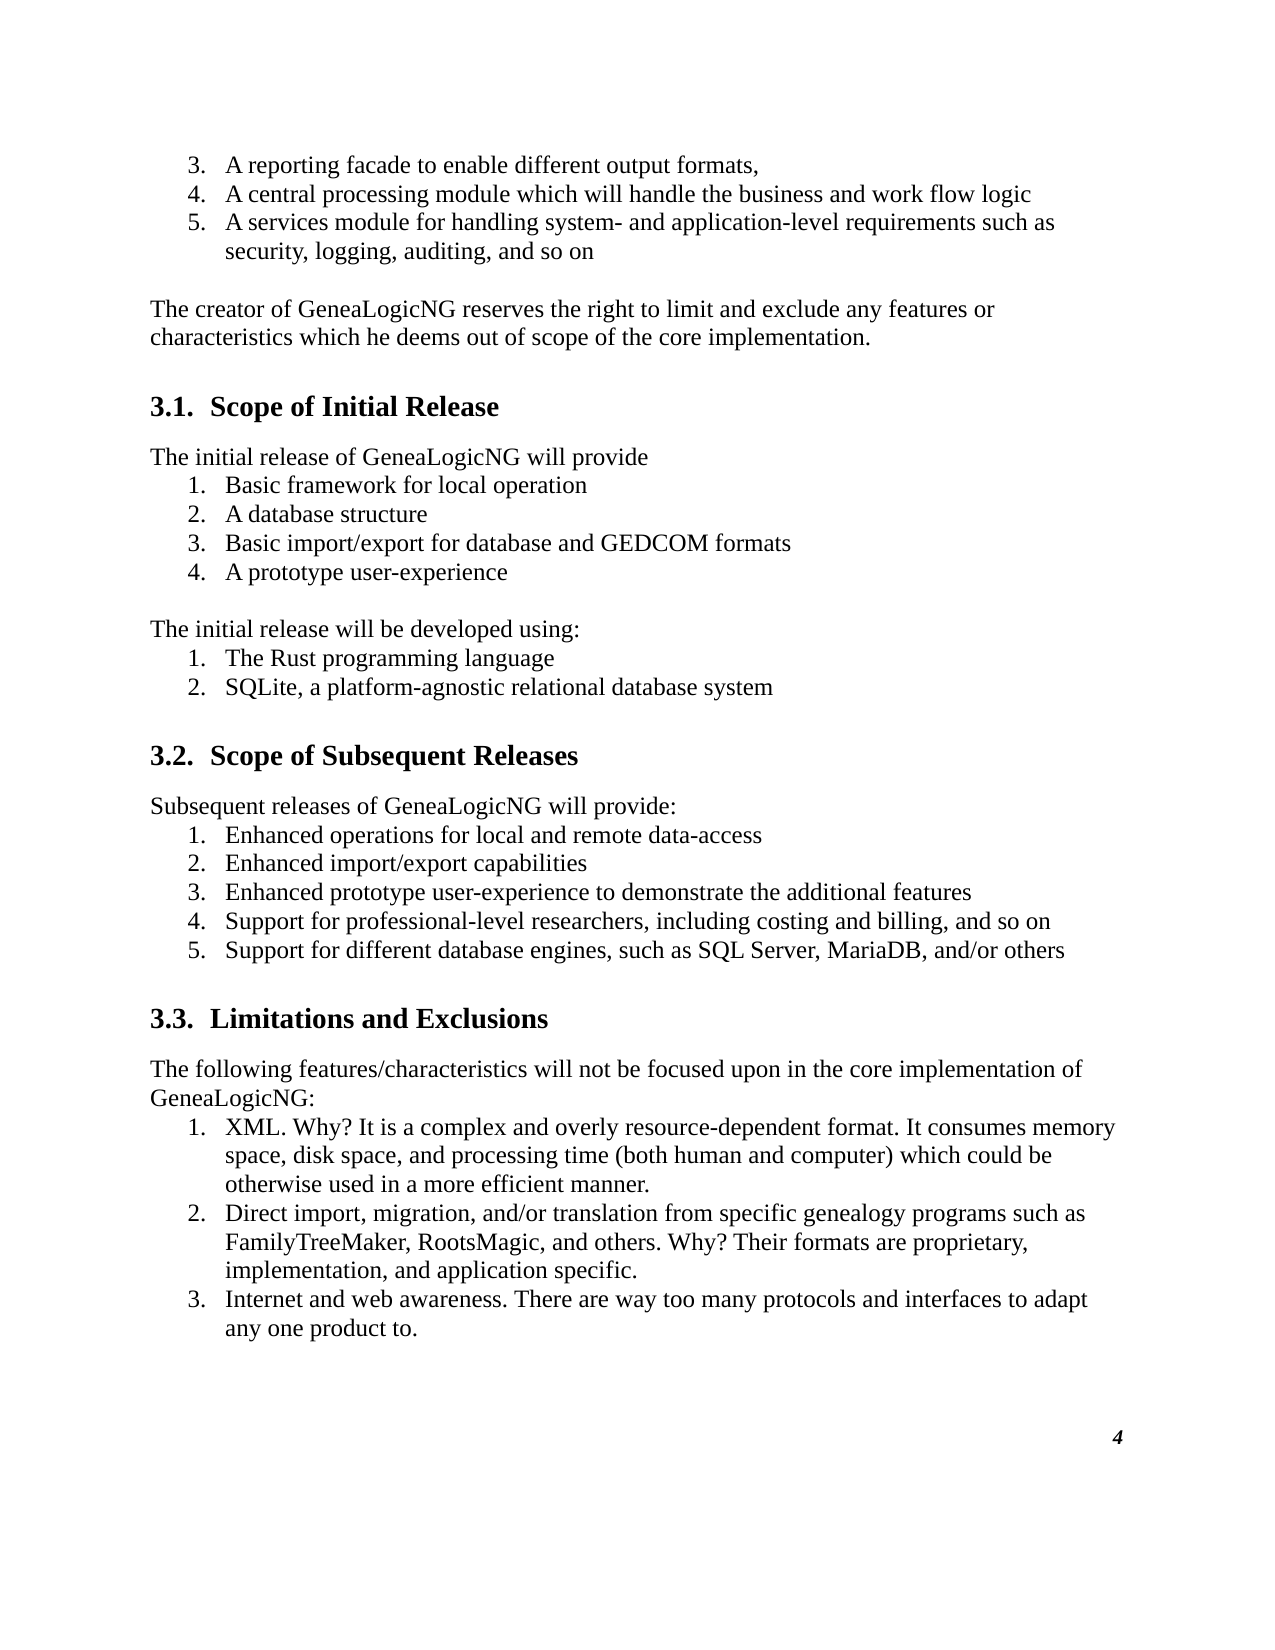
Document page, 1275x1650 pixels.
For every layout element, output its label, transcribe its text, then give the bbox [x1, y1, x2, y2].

list A reporting facade to enable different output formats, [187, 150, 1125, 179]
list A prototype user-experience [187, 557, 1125, 586]
list Basic framework for local operation [187, 471, 1125, 499]
text The initial release of GeneaLogicNG will provide [150, 442, 1125, 471]
text The creator of GeneaLogicNG reserves the right to limit and exclude any features or characteristics which he deems out of scope of the core implementation. [150, 294, 1125, 351]
list Basic import/export for database and GEDCOM formats [187, 528, 1125, 557]
text The following features/characteristics will not be focused upon in the core implementation of GeneaLogicNG: [150, 1054, 1125, 1112]
list XML. Why? It is a complex and overly resource-dependent format. It consumes memory space, disk space, and processing time (both human and computer) which could be otherwise used in a more efficient manner. [187, 1112, 1125, 1198]
list Support for different database engines, such as SQL Server, MariaDB, and/or others [187, 935, 1125, 963]
list Enhanced operations for local and remote data-access [187, 820, 1125, 848]
list Support for professional-level researchers, including costing and billing, and so on [187, 906, 1125, 935]
list A database structure [187, 499, 1125, 528]
list Enhanced import/export capabilities [187, 848, 1125, 877]
text The initial release will be developed using: [150, 614, 1125, 643]
list SQLite, a platform-agnostic relational database system [187, 672, 1125, 701]
list Enhanced prototype user-experience to demonstrate the additional features [187, 877, 1125, 906]
subtitle Scope of Initial Release [150, 389, 1125, 422]
subtitle Limitations and Exclusions [150, 1001, 1125, 1034]
list The Rust programming language [187, 643, 1125, 672]
list Internet and web awareness. There are way too many protocols and interfaces to adapt any one product to. [187, 1284, 1125, 1342]
list Direct import, migration, and/or translation from specific genealogy programs such as FamilyTreeMaker, RootsMagic, and others. Why? Their formats are proprietary, implementation, and application specific. [187, 1198, 1125, 1284]
list A central processing module which will handle the business and work flow logic [187, 179, 1125, 207]
list A services module for handling system- and application-level requirements such as security, logging, auditing, and so on [187, 207, 1125, 265]
subtitle Scope of Subsequent Releases [150, 738, 1125, 772]
text Subsequent releases of GeneaLogicNG will provide: [150, 791, 1125, 820]
